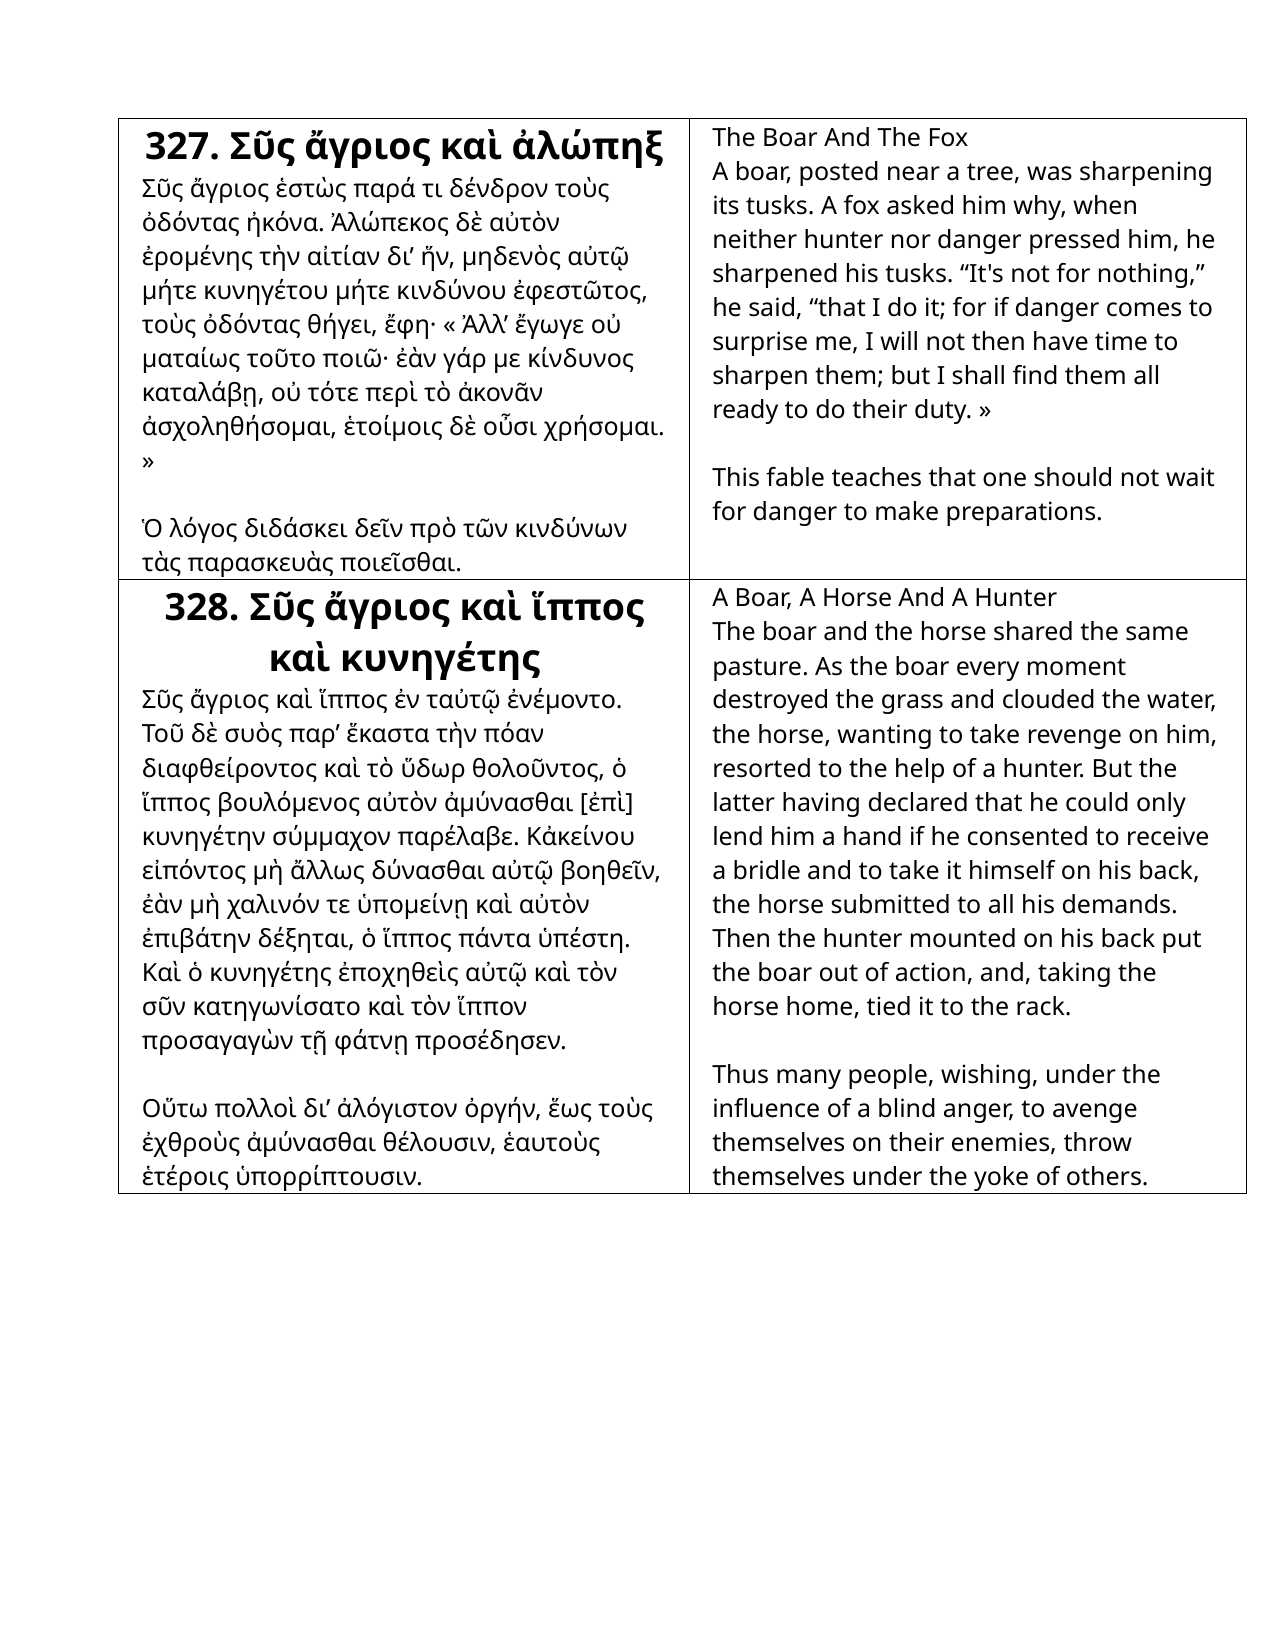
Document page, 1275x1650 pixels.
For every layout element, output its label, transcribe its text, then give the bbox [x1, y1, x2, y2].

table_cell A Boar, A Horse And A Hunter The boar and the horse shared the same pasture. As the boar every moment destroyed the grass and clouded the water, the horse, wanting to take revenge on him, resorted to the help of a hunter. But the latter having declared that he could only lend him a hand if he consented to receive a bridle and to take it himself on his back, the horse submitted to all his demands. Then the hunter mounted on his back put the boar out of action, and, taking the horse home, tied it to the rack. Thus many people, wishing, under the influence of a blind anger, to avenge themselves on their enemies, throw themselves under the yoke of others. [690, 580, 1246, 1193]
table_cell 327. Σῦς ἄγριος καὶ ἀλώπηξ Σῦς ἄγριος ἑστὼς παρά τι δένδρον τοὺς ὀδόντας ἠκόνα. Ἀλώπεκος δὲ αὐτὸν ἐρομένης τὴν αἰτίαν δι’ ἥν, μηδενὸς αὐτῷ μήτε κυνηγέτου μήτε κινδύνου ἐφεστῶτος, τοὺς ὀδόντας θήγει, ἔφη· « Ἀλλ’ ἔγωγε οὐ ματαίως τοῦτο ποιῶ· ἐὰν γάρ με κίνδυνος καταλάβῃ, οὐ τότε περὶ τὸ ἀκονᾶν ἀσχοληθήσομαι, ἑτοίμοις δὲ οὖσι χρήσομαι. » Ὁ λόγος διδάσκει δεῖν πρὸ τῶν κινδύνων τὰς παρασκευὰς ποιεῖσθαι. [119, 119, 689, 579]
table_cell The Boar And The Fox A boar, posted near a tree, was sharpening its tusks. A fox asked him why, when neither hunter nor danger pressed him, he sharpened his tusks. “It's not for nothing,” he said, “that I do it; for if danger comes to surprise me, I will not then have time to sharpen them; but I shall find them all ready to do their duty. » This fable teaches that one should not wait for danger to make preparations. [690, 119, 1246, 579]
table_cell 328. Σῦς ἄγριος καὶ ἵππος καὶ κυνηγέτης Σῦς ἄγριος καὶ ἵππος ἐν ταὐτῷ ἐνέμοντο. Τοῦ δὲ συὸς παρ’ ἕκαστα τὴν πόαν διαφθείροντος καὶ τὸ ὕδωρ θολοῦντος, ὁ ἵππος βουλόμενος αὐτὸν ἀμύνασθαι [ἐπὶ] κυνηγέτην σύμμαχον παρέλαβε. Κἀκείνου εἰπόντος μὴ ἄλλως δύνασθαι αὐτῷ βοηθεῖν, ἐὰν μὴ χαλινόν τε ὑπομείνῃ καὶ αὐτὸν ἐπιβάτην δέξηται, ὁ ἵππος πάντα ὑπέστη. Καὶ ὁ κυνηγέτης ἐποχηθεὶς αὐτῷ καὶ τὸν σῦν κατηγωνίσατο καὶ τὸν ἵππον προσαγαγὼν τῇ φάτνῃ προσέδησεν. Οὕτω πολλοὶ δι’ ἀλόγιστον ὀργήν, ἕως τοὺς ἐχθροὺς ἀμύνασθαι θέλουσιν, ἑαυτοὺς ἑτέροις ὑπορρίπτουσιν. [119, 580, 689, 1193]
